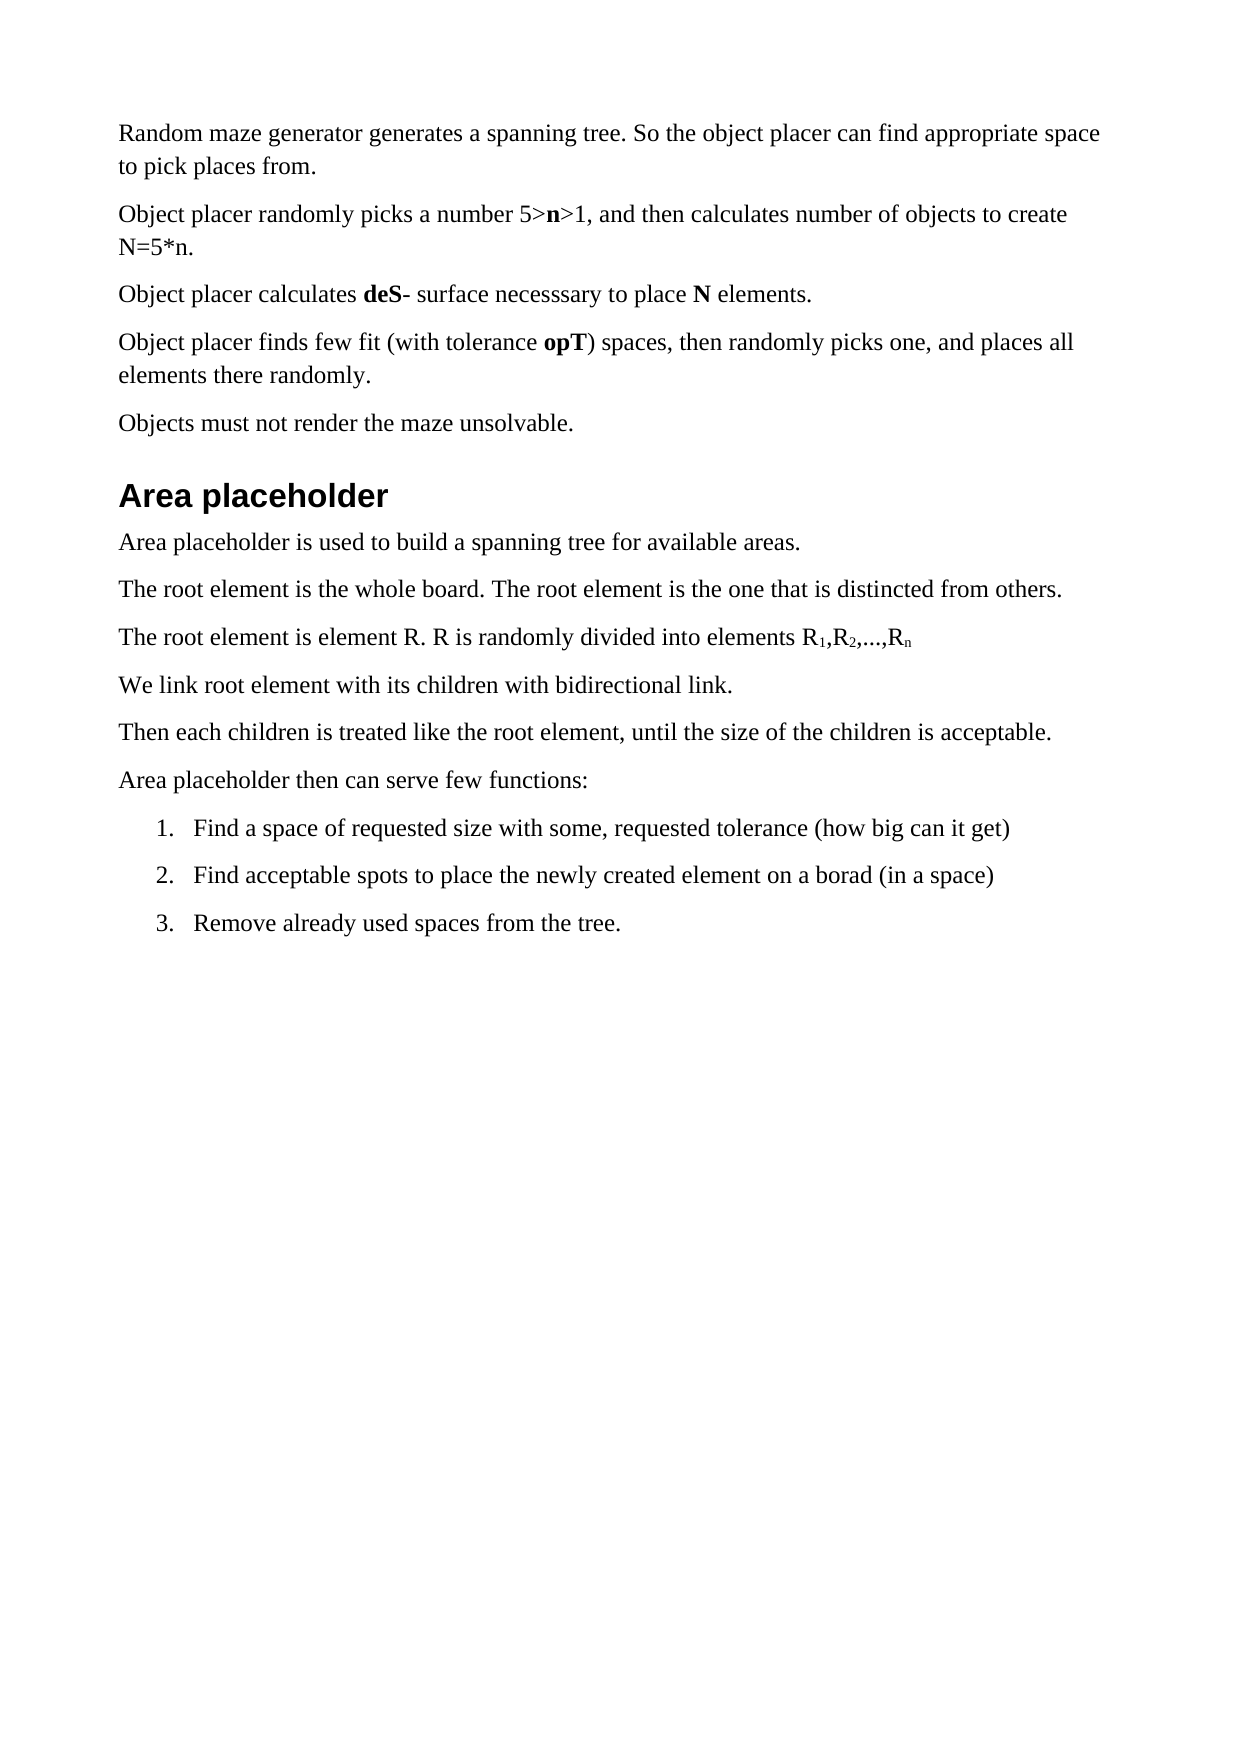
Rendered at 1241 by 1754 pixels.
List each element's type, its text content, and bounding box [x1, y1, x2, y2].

list Find a space of requested size with some, requested tolerance (how big can it get) [156, 813, 1122, 841]
text Area placeholder is used to build a spanning tree for available areas. [118, 527, 1122, 556]
text Objects must not render the maze unsolvable. [118, 408, 1122, 436]
text Object placer finds few fit (with tolerance opT) spaces, then randomly picks one, and places all elements there randomly. [118, 327, 1122, 389]
text Object placer calculates deS- surface necesssary to place N elements. [118, 279, 1122, 308]
text The root element is the whole board. The root element is the one that is distincted from others. [118, 574, 1122, 603]
text Object placer randomly picks a number 5>n>1, and then calculates number of objects to create N=5*n. [118, 199, 1122, 261]
list Find acceptable spots to place the newly created element on a borad (in a space) [156, 860, 1122, 889]
text Area placeholder then can serve few functions: [118, 765, 1122, 794]
list Remove already used spaces from the tree. [156, 908, 1122, 937]
subtitle Area placeholder [118, 476, 1122, 514]
text Then each children is treated like the root element, until the size of the children is acceptable. [118, 717, 1122, 746]
text Random maze generator generates a spanning tree. So the object placer can find appropriate space to pick places from. [118, 118, 1122, 180]
text The root element is element R. R is randomly divided into elements R1,R2,...,Rn [118, 622, 1122, 651]
text We link root element with its children with bidirectional link. [118, 670, 1122, 698]
